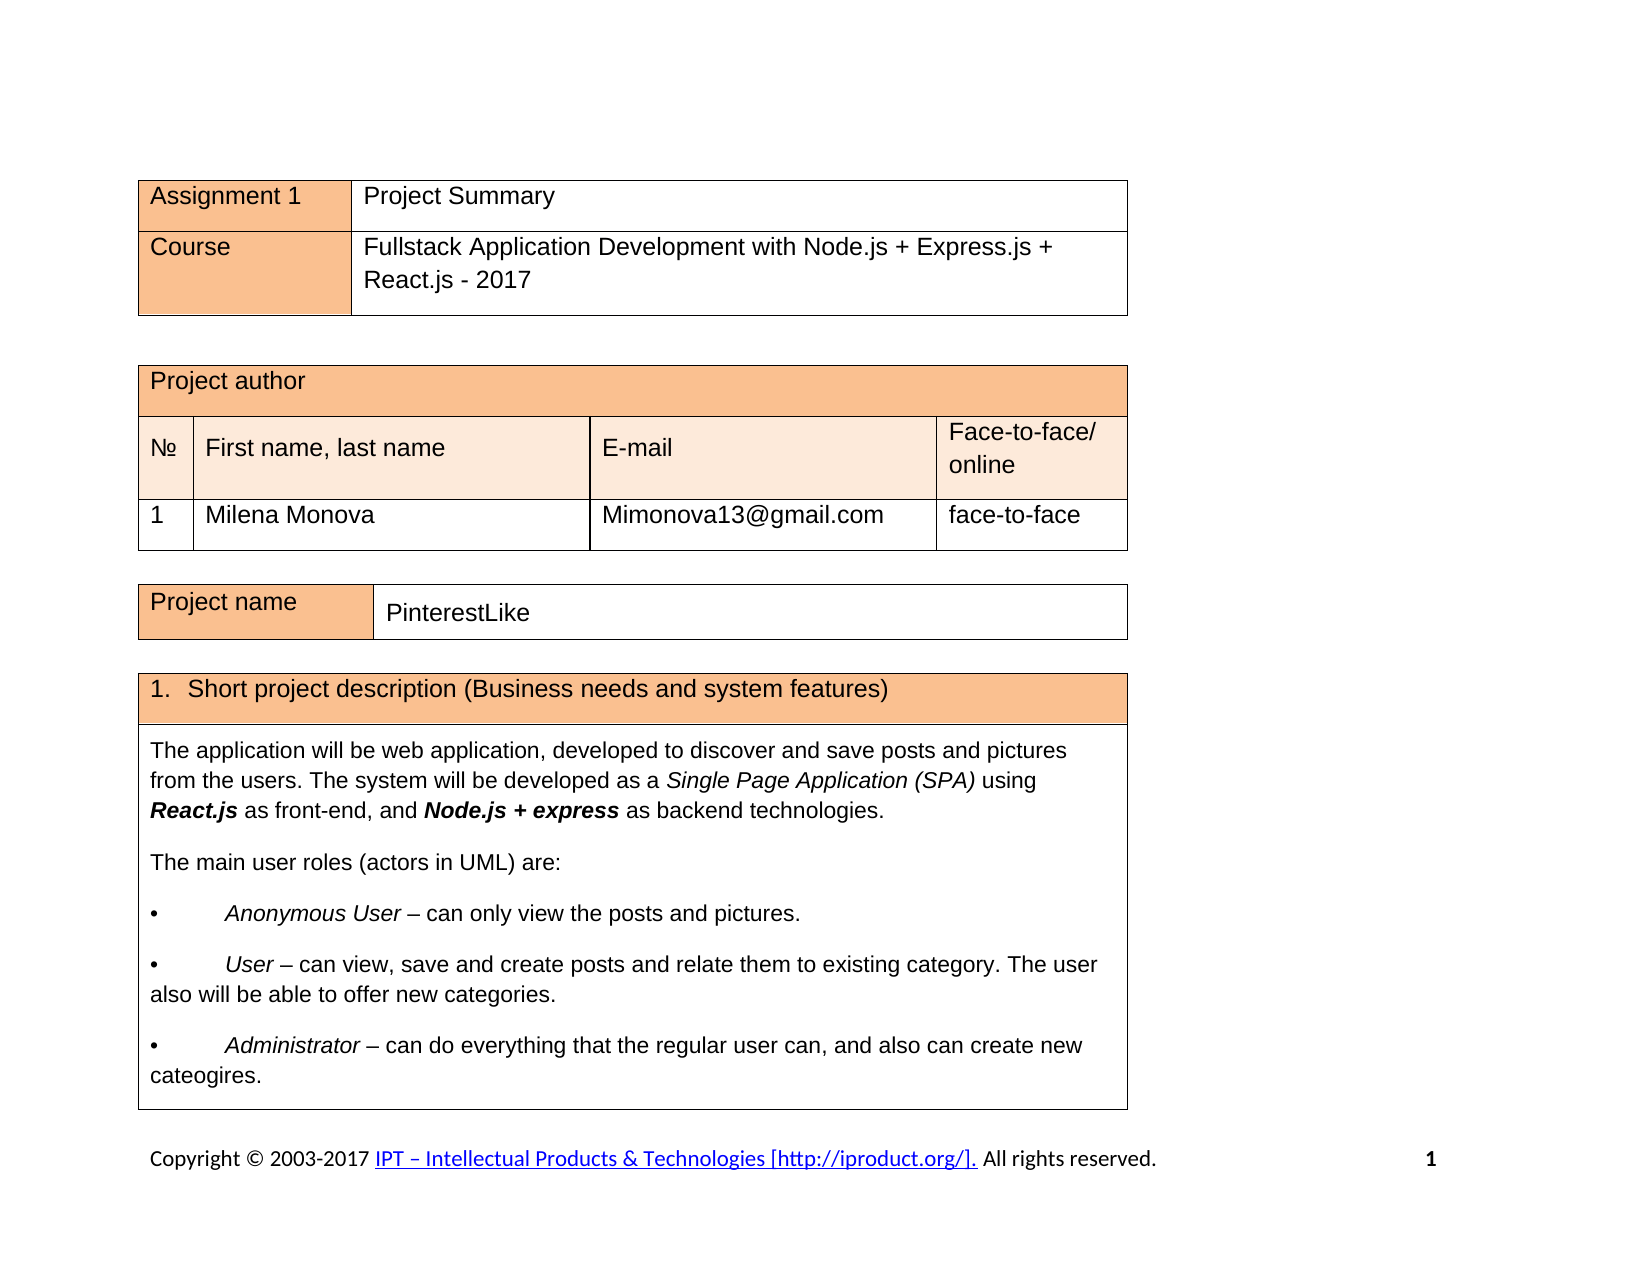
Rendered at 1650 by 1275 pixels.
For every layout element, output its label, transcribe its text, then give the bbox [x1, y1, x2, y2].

table_cell Face-to-face/ online [937, 417, 1127, 499]
table_cell First name, last name [194, 417, 589, 499]
table_cell E-mail [591, 417, 936, 499]
table_cell Project author [139, 366, 1127, 416]
table_header Assignment 1 [139, 181, 351, 231]
table_cell Fullstack Application Development with Node.js + Express.js + React.js - 2017 [352, 232, 1127, 314]
table_header Short project description (Business needs and system features) [139, 674, 1127, 723]
table_header PinterestLike [374, 585, 1127, 639]
table_cell Course [139, 232, 351, 314]
table_cell Mimonova13@gmail.com [591, 500, 936, 550]
table_header Project Summary [352, 181, 1127, 231]
table_header Project name [139, 585, 373, 639]
table_cell [138, 316, 1127, 365]
table_cell The application will be web application, developed to discover and save posts and pictures from the users. The system will be developed as a Single Page Application (SPA) using React.js as front-end, and Node.js + express as backend technologies. The main user roles (actors in UML) are: • Anonymous User – can only view the posts and pictures. • User – can view, save and create posts and relate them to existing category. The user also will be able to offer new categories. • Administrator – can do everything that the regular user can, and also can create new cateogires. [139, 725, 1127, 1109]
table_cell № [139, 417, 193, 499]
table_cell 1 [139, 500, 193, 550]
table_cell face-to-face [937, 500, 1127, 550]
table_cell Milena Monova [194, 500, 589, 550]
